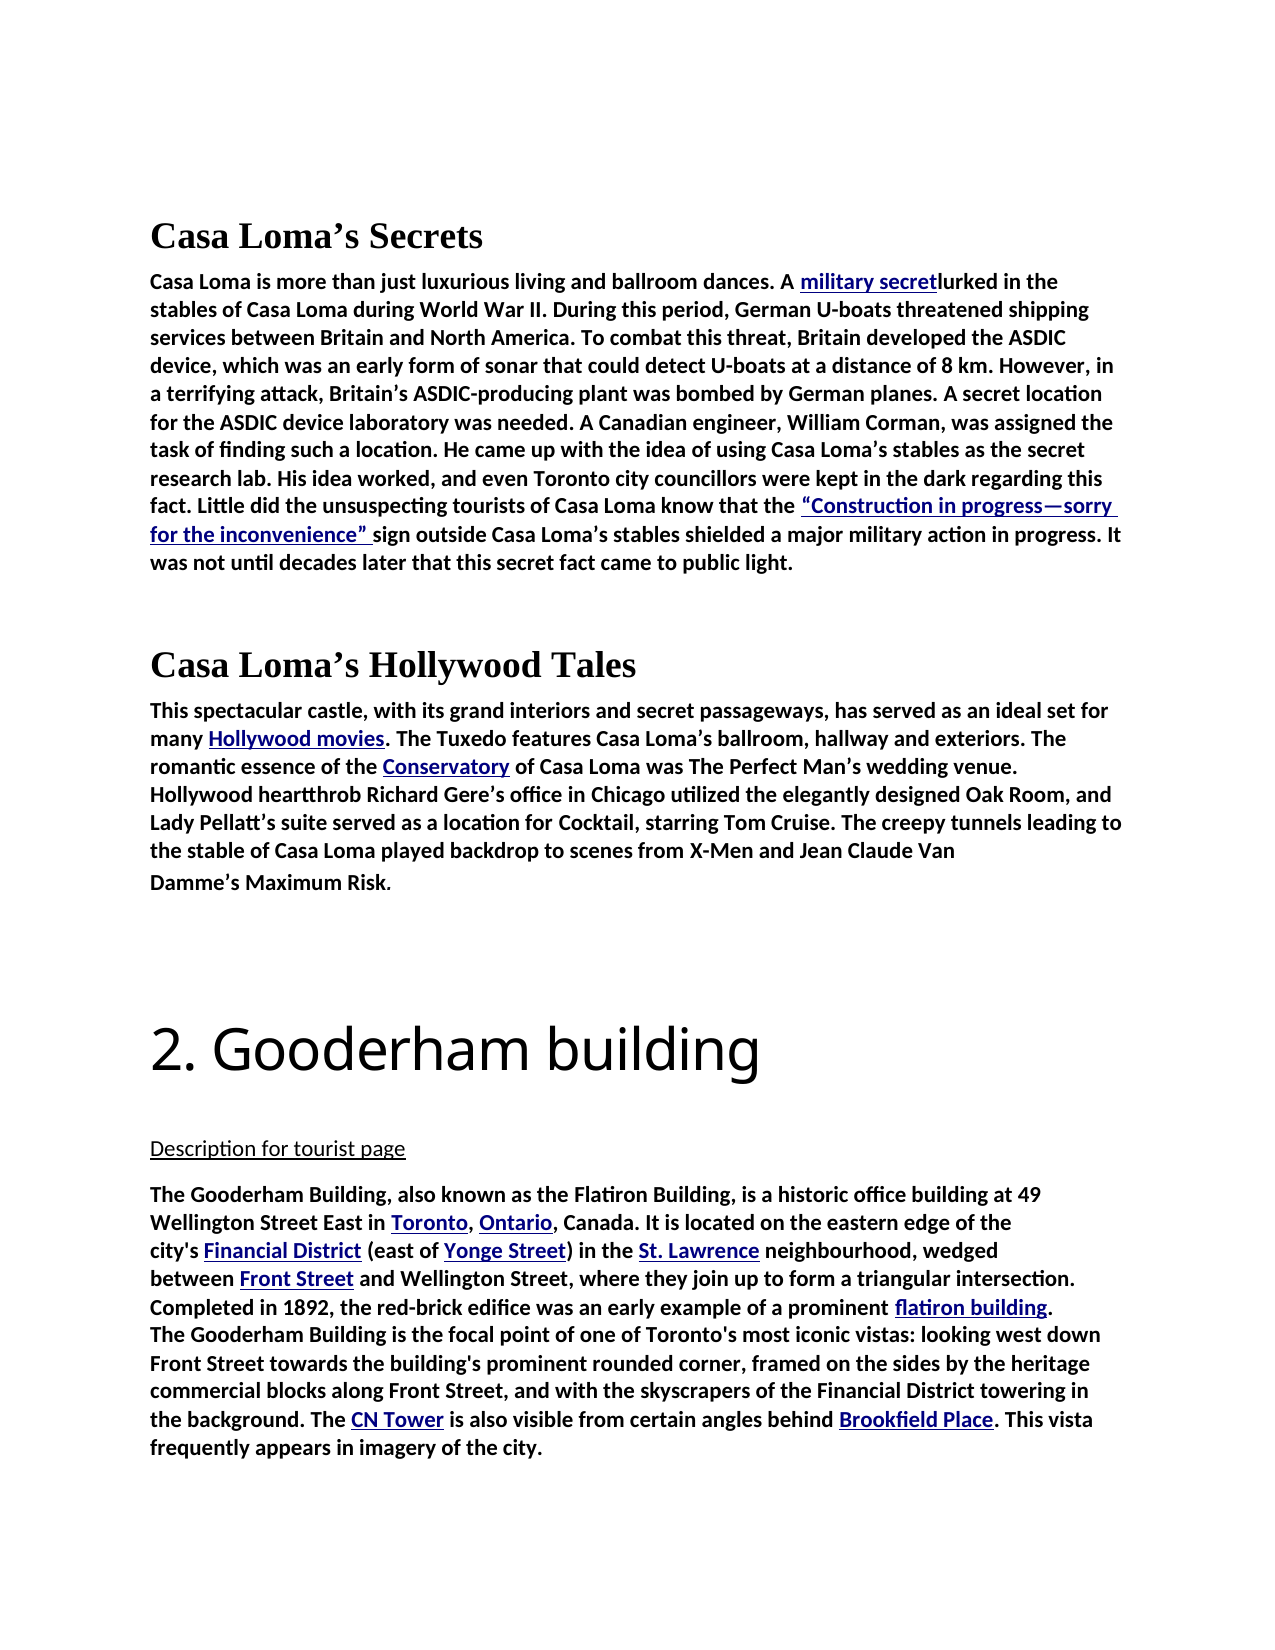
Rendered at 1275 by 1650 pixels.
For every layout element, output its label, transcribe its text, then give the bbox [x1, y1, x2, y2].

text Casa Loma is more than just luxurious living and ballroom dances. A military secretlurked in the stables of Casa Loma during World War II. During this period, German U-boats threatened shipping services between Britain and North America. To combat this threat, Britain developed the ASDIC device, which was an early form of sonar that could detect U-boats at a distance of 8 km. However, in a terrifying attack, Britain’s ASDIC-producing plant was bombed by German planes. A secret location for the ASDIC device laboratory was needed. A Canadian engineer, William Corman, was assigned the task of finding such a location. He came up with the idea of using Casa Loma’s stables as the secret research lab. His idea worked, and even Toronto city councillors were kept in the dark regarding this fact. Little did the unsuspecting tourists of Casa Loma know that the “Construction in progress—sorry for the inconvenience” sign outside Casa Loma’s stables shielded a major military action in progress. It was not until decades later that this secret fact came to public light. [150, 267, 1125, 576]
text This spectacular castle, with its grand interiors and secret passageways, has served as an ideal set for many Hollywood movies. The Tuxedo features Casa Loma’s ballroom, hallway and exteriors. The romantic essence of the Conservatory of Casa Loma was The Perfect Man’s wedding venue. Hollywood heartthrob Richard Gere’s office in Chicago utilized the elegantly designed Oak Room, and Lady Pellatt’s suite served as a location for Cocktail, starring Tom Cruise. The creepy tunnels leading to the stable of Casa Loma played backdrop to scenes from X-Men and Jean Claude Van Damme’s Maximum Risk. [150, 696, 1125, 896]
subtitle Casa Loma’s Hollywood Tales [150, 642, 1125, 685]
text Description for tourist page [150, 1134, 1125, 1162]
title 2. Gooderham building [150, 1008, 1125, 1088]
subtitle Casa Loma’s Secrets [150, 214, 1125, 257]
text The Gooderham Building, also known as the Flatiron Building, is a historic office building at 49 Wellington Street East in Toronto, Ontario, Canada. It is located on the eastern edge of the city's Financial District (east of Yonge Street) in the St. Lawrence neighbourhood, wedged between Front Street and Wellington Street, where they join up to form a triangular intersection. Completed in 1892, the red-brick edifice was an early example of a prominent flatiron building. [150, 1181, 1125, 1321]
text The Gooderham Building is the focal point of one of Toronto's most iconic vistas: looking west down Front Street towards the building's prominent rounded corner, framed on the sides by the heritage commercial blocks along Front Street, and with the skyscrapers of the Financial District towering in the background. The CN Tower is also visible from certain angles behind Brookfield Place. This vista frequently appears in imagery of the city. [150, 1321, 1125, 1461]
